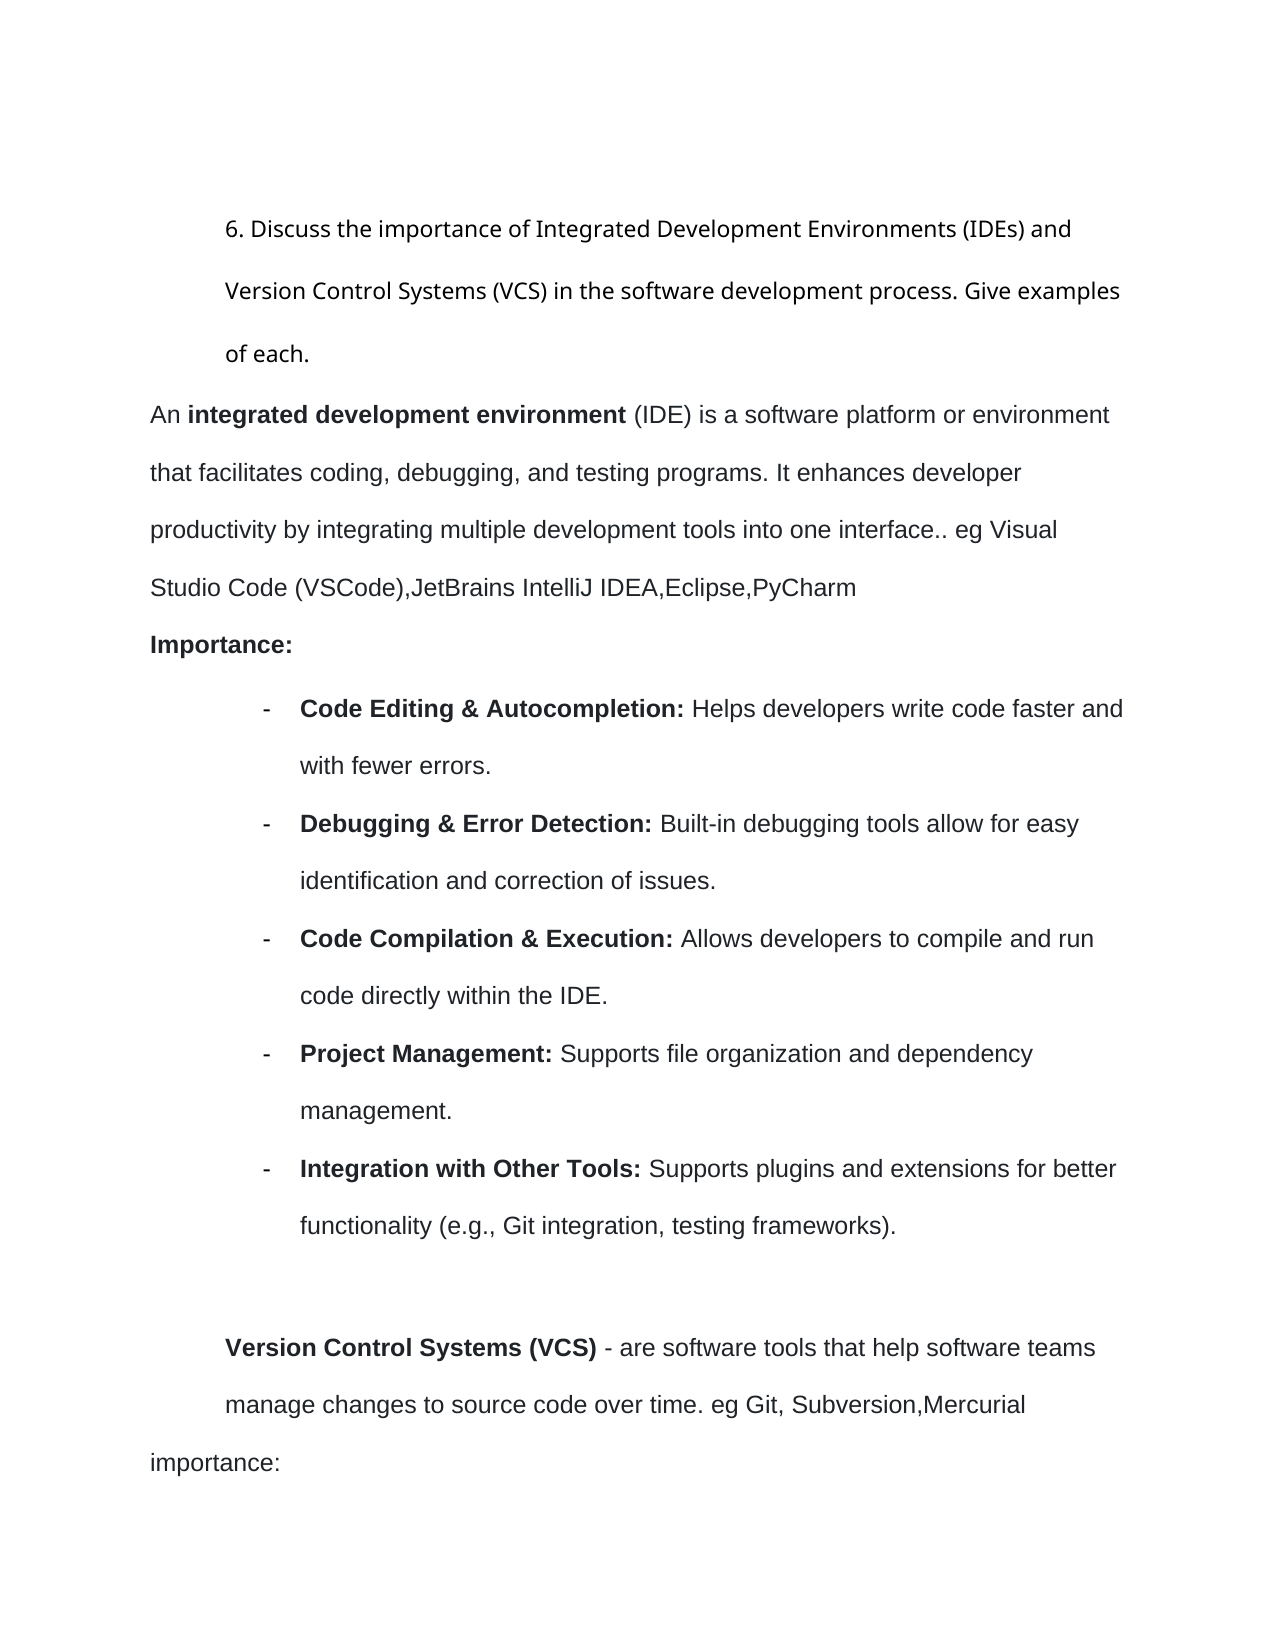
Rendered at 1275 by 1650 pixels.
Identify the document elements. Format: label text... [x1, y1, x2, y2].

list Debugging & Error Detection: Built-in debugging tools allow for easy identification and correction of issues. [262, 809, 1125, 895]
text importance: [150, 1447, 1125, 1476]
list Project Management: Supports file organization and dependency management. [262, 1039, 1125, 1125]
list Code Editing & Autocompletion: Helps developers write code faster and with fewer errors. [262, 694, 1125, 780]
text 6. Discuss the importance of Integrated Development Environments (IDEs) and Version Control Systems (VCS) in the software development process. Give examples of each. [225, 212, 1125, 369]
text An integrated development environment (IDE) is a software platform or environment that facilitates coding, debugging, and testing programs. It enhances developer productivity by integrating multiple development tools into one interface.. eg Visual Studio Code (VSCode),JetBrains IntelliJ IDEA,Eclipse,PyCharm [150, 400, 1125, 601]
list Code Compilation & Execution: Allows developers to compile and run code directly within the IDE. [262, 924, 1125, 1010]
text Importance: [150, 630, 1125, 659]
list Integration with Other Tools: Supports plugins and extensions for better functionality (e.g., Git integration, testing frameworks). [262, 1154, 1125, 1240]
text Version Control Systems (VCS) - are software tools that help software teams manage changes to source code over time. eg Git, Subversion,Mercurial [225, 1275, 1125, 1419]
